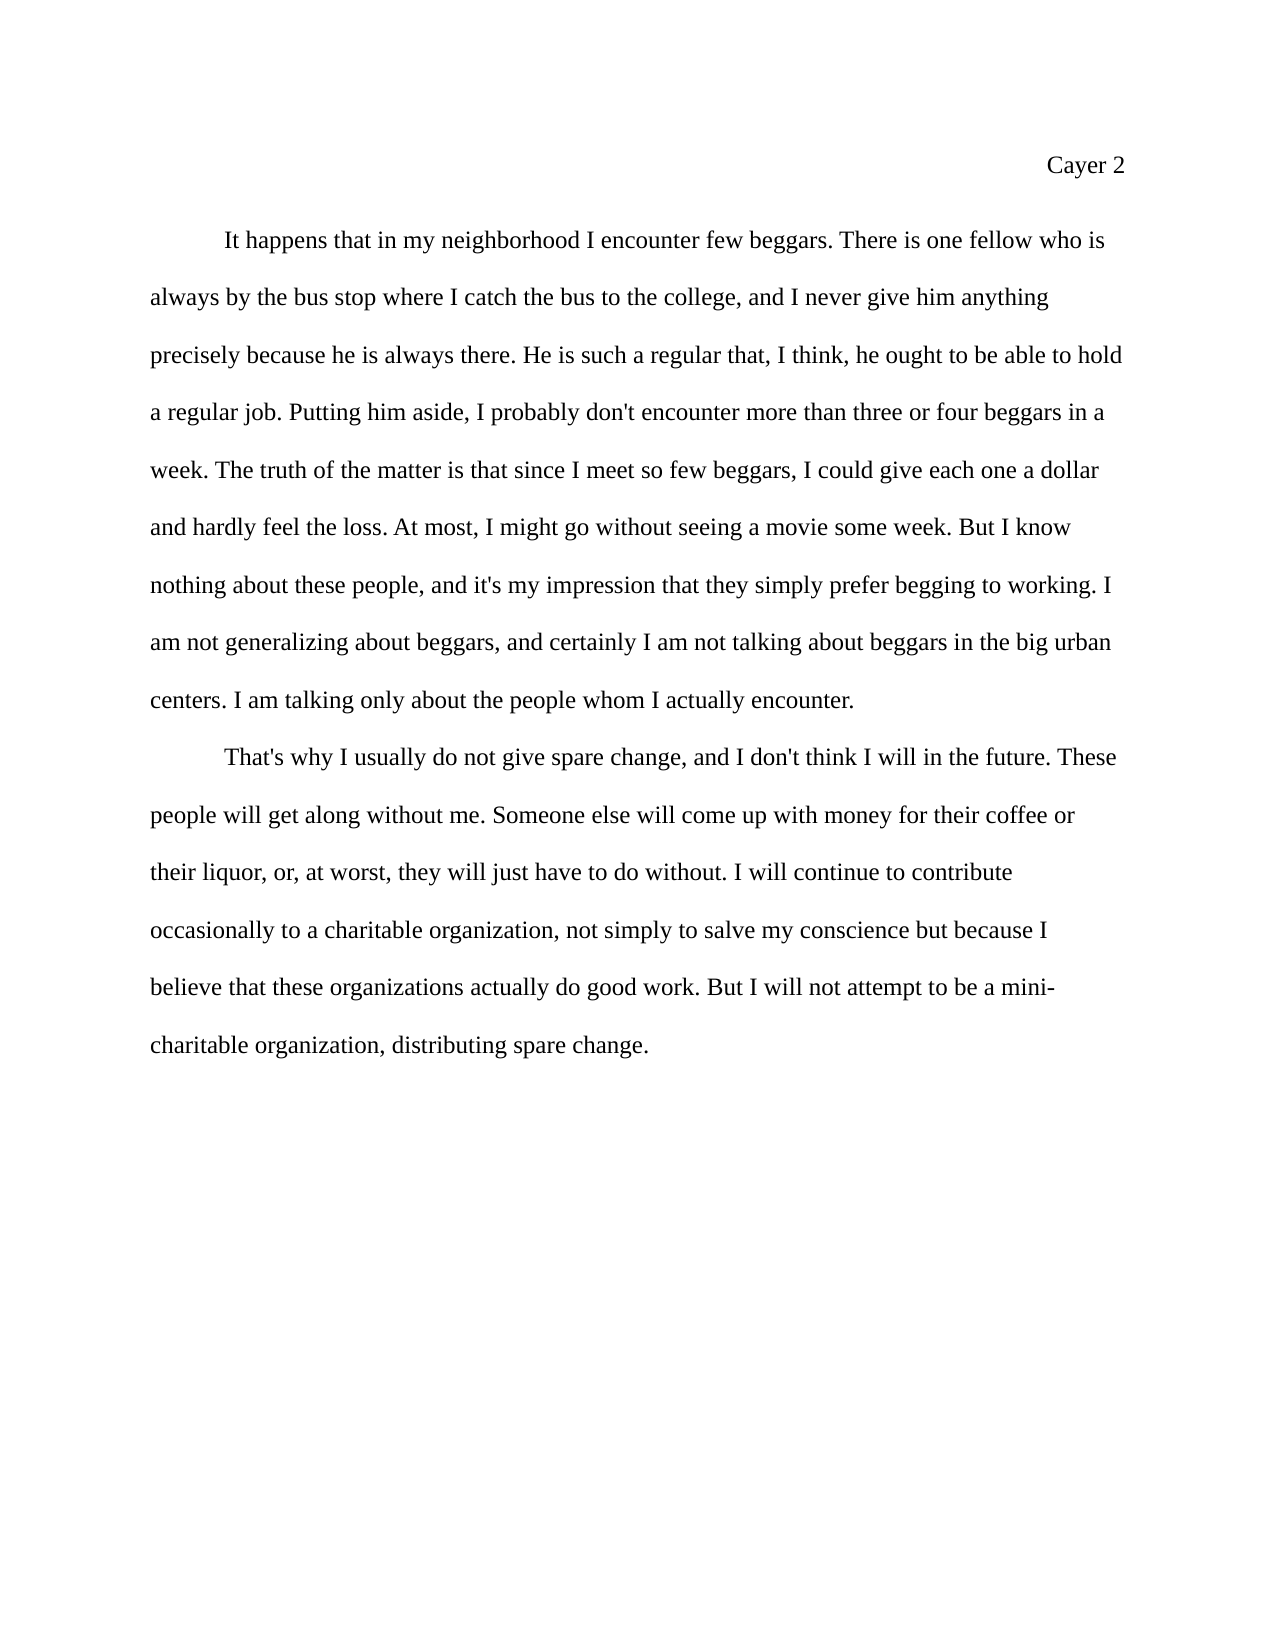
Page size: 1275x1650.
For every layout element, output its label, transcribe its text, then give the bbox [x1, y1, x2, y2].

text That's why I usually do not give spare change, and I don't think I will in the future. These people will get along without me. Someone else will come up with money for their coffee or their liquor, or, at worst, they will just have to do without. I will continue to contribute occasionally to a charitable organization, not simply to salve my conscience but because I believe that these organizations actually do good work. But I will not attempt to be a mini-charitable organization, distributing spare change. [150, 742, 1125, 1059]
text It happens that in my neighborhood I encounter few beggars. There is one fellow who is always by the bus stop where I catch the bus to the college, and I never give him anything precisely because he is always there. He is such a regular that, I think, he ought to be able to hold a regular job. Putting him aside, I probably don't encounter more than three or four beggars in a week. The truth of the matter is that since I meet so few beggars, I could give each one a dollar and hardly feel the loss. At most, I might go without seeing a movie some week. But I know nothing about these people, and it's my impression that they simply prefer begging to working. I am not generalizing about beggars, and certainly I am not talking about beggars in the big urban centers. I am talking only about the people whom I actually encounter. [150, 225, 1125, 714]
